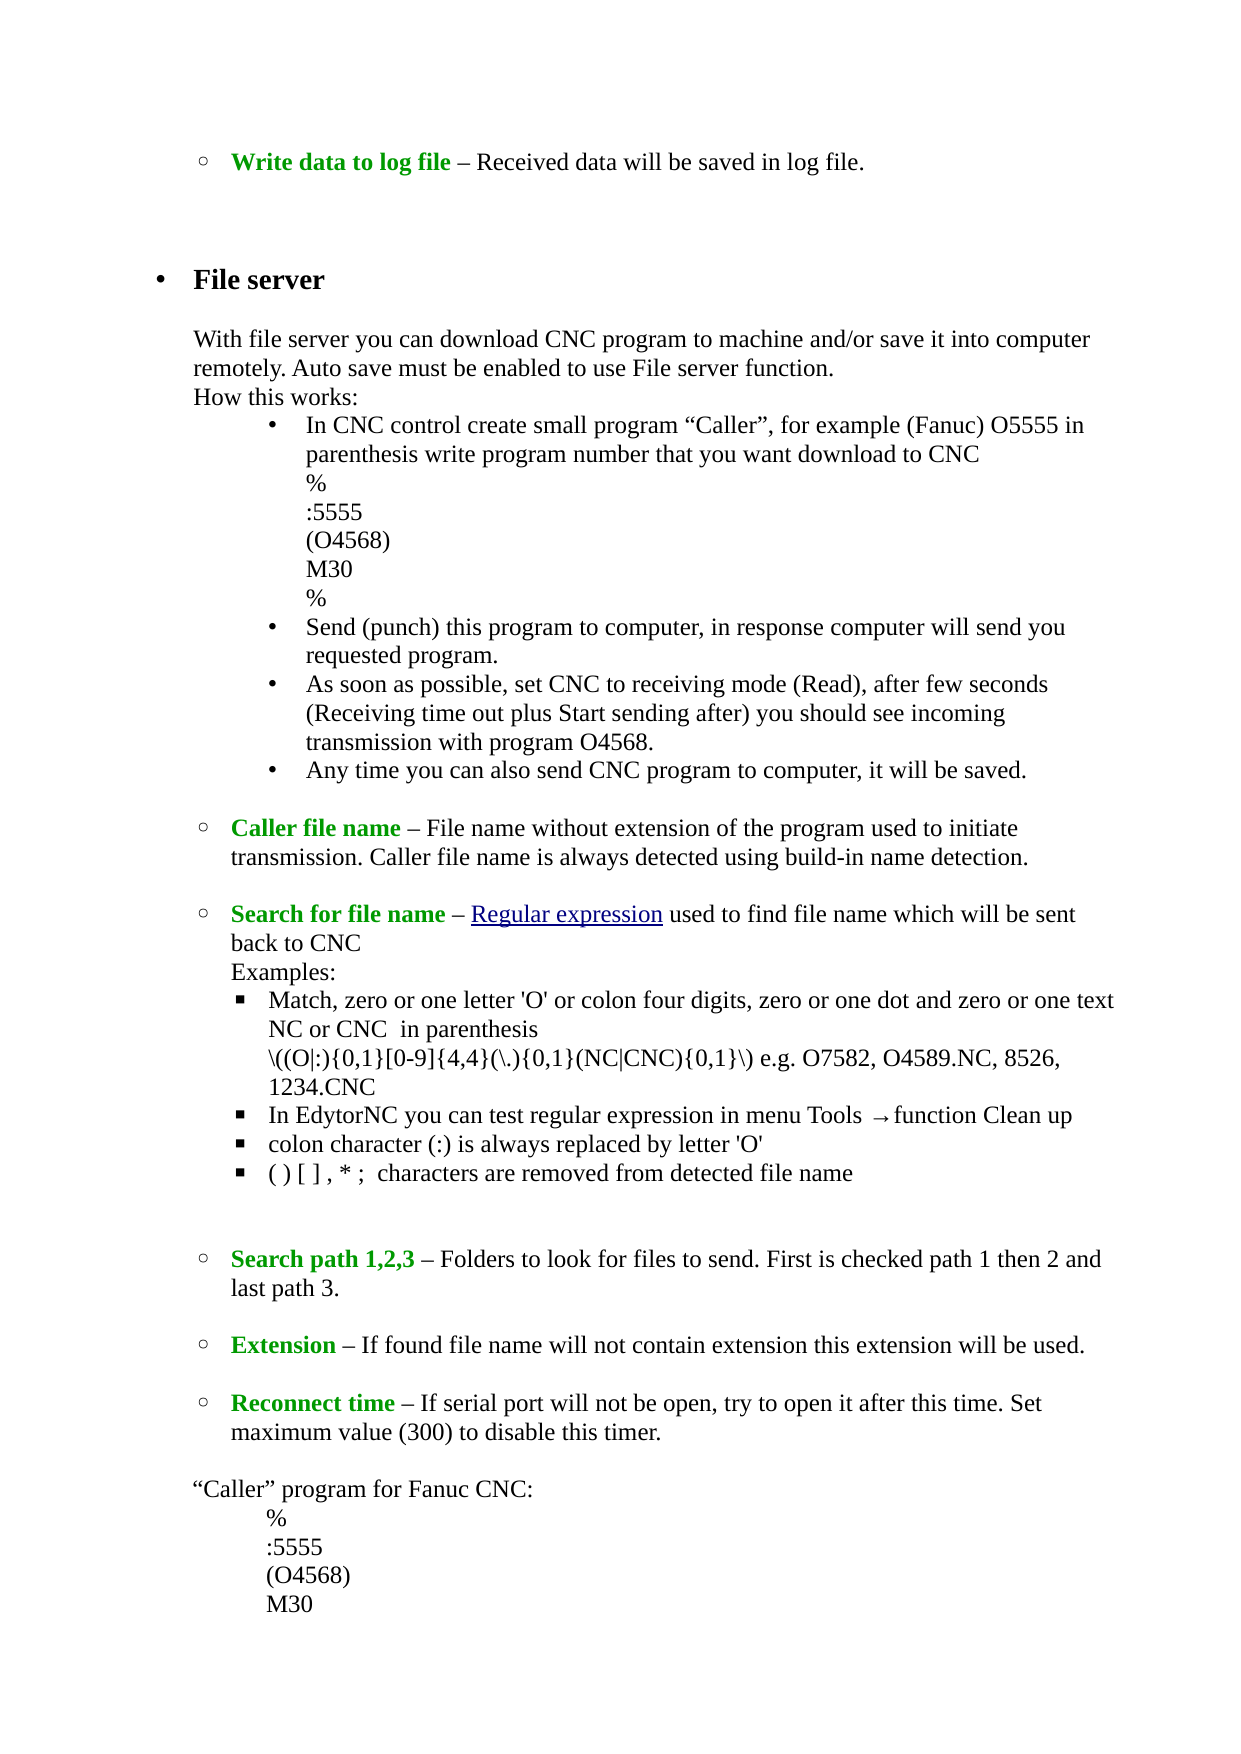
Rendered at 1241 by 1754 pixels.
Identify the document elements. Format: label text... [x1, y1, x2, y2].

list Match, zero or one letter 'O' or colon four digits, zero or one dot and zero or one text NC or CNC in parenthesis [231, 986, 1122, 1043]
list Send (punch) this program to computer, in response computer will send you requested program. [268, 612, 1122, 669]
list (O4568) [268, 526, 1122, 554]
list % [228, 1503, 1122, 1532]
list :5555 [228, 1532, 1122, 1561]
list File server [156, 262, 1122, 296]
list \((O|:){0,1}[0-9]{4,4}(\.){0,1}(NC|CNC){0,1}\) e.g. O7582, O4589.NC, 8526, 1234.CNC [231, 1043, 1122, 1101]
list M30 [268, 554, 1122, 583]
list (O4568) [228, 1561, 1122, 1589]
list M30 [228, 1589, 1122, 1618]
list Caller file name – File name without extension of the program used to initiate transmission. Caller file name is always detected using build-in name detection. [193, 813, 1122, 871]
list % [268, 583, 1122, 612]
list Search for file name – Regular expression used to find file name which will be sent back to CNC [193, 899, 1122, 957]
list colon character (:) is always replaced by letter 'O' [231, 1129, 1122, 1158]
list Any time you can also send CNC program to computer, it will be saved. [268, 756, 1122, 784]
list Reconnect time – If serial port will not be open, try to open it after this time. Set maximum value (300) to disable this timer. [193, 1388, 1122, 1446]
list As soon as possible, set CNC to receiving mode (Read), after few seconds (Receiving time out plus Start sending after) you should see incoming transmission with program O4568. [268, 669, 1122, 756]
list Examples: [193, 957, 1122, 986]
text “Caller” program for Fanuc CNC: [192, 1474, 1122, 1503]
list Extension – If found file name will not contain extension this extension will be used. [193, 1331, 1122, 1359]
list :5555 [268, 497, 1122, 526]
list How this works: [156, 382, 1122, 411]
list % [268, 468, 1122, 497]
list Write data to log file – Received data will be saved in log file. [193, 147, 1122, 176]
list With file server you can download CNC program to machine and/or save it into computer remotely. Auto save must be enabled to use File server function. [156, 324, 1122, 382]
list ( ) [ ] , * ; characters are removed from detected file name [231, 1158, 1122, 1187]
list In EdytorNC you can test regular expression in menu Tools →function Clean up [231, 1101, 1122, 1129]
list In CNC control create small program “Caller”, for example (Fanuc) O5555 in parenthesis write program number that you want download to CNC [268, 411, 1122, 468]
list Search path 1,2,3 – Folders to look for files to send. First is checked path 1 then 2 and last path 3. [193, 1244, 1122, 1302]
